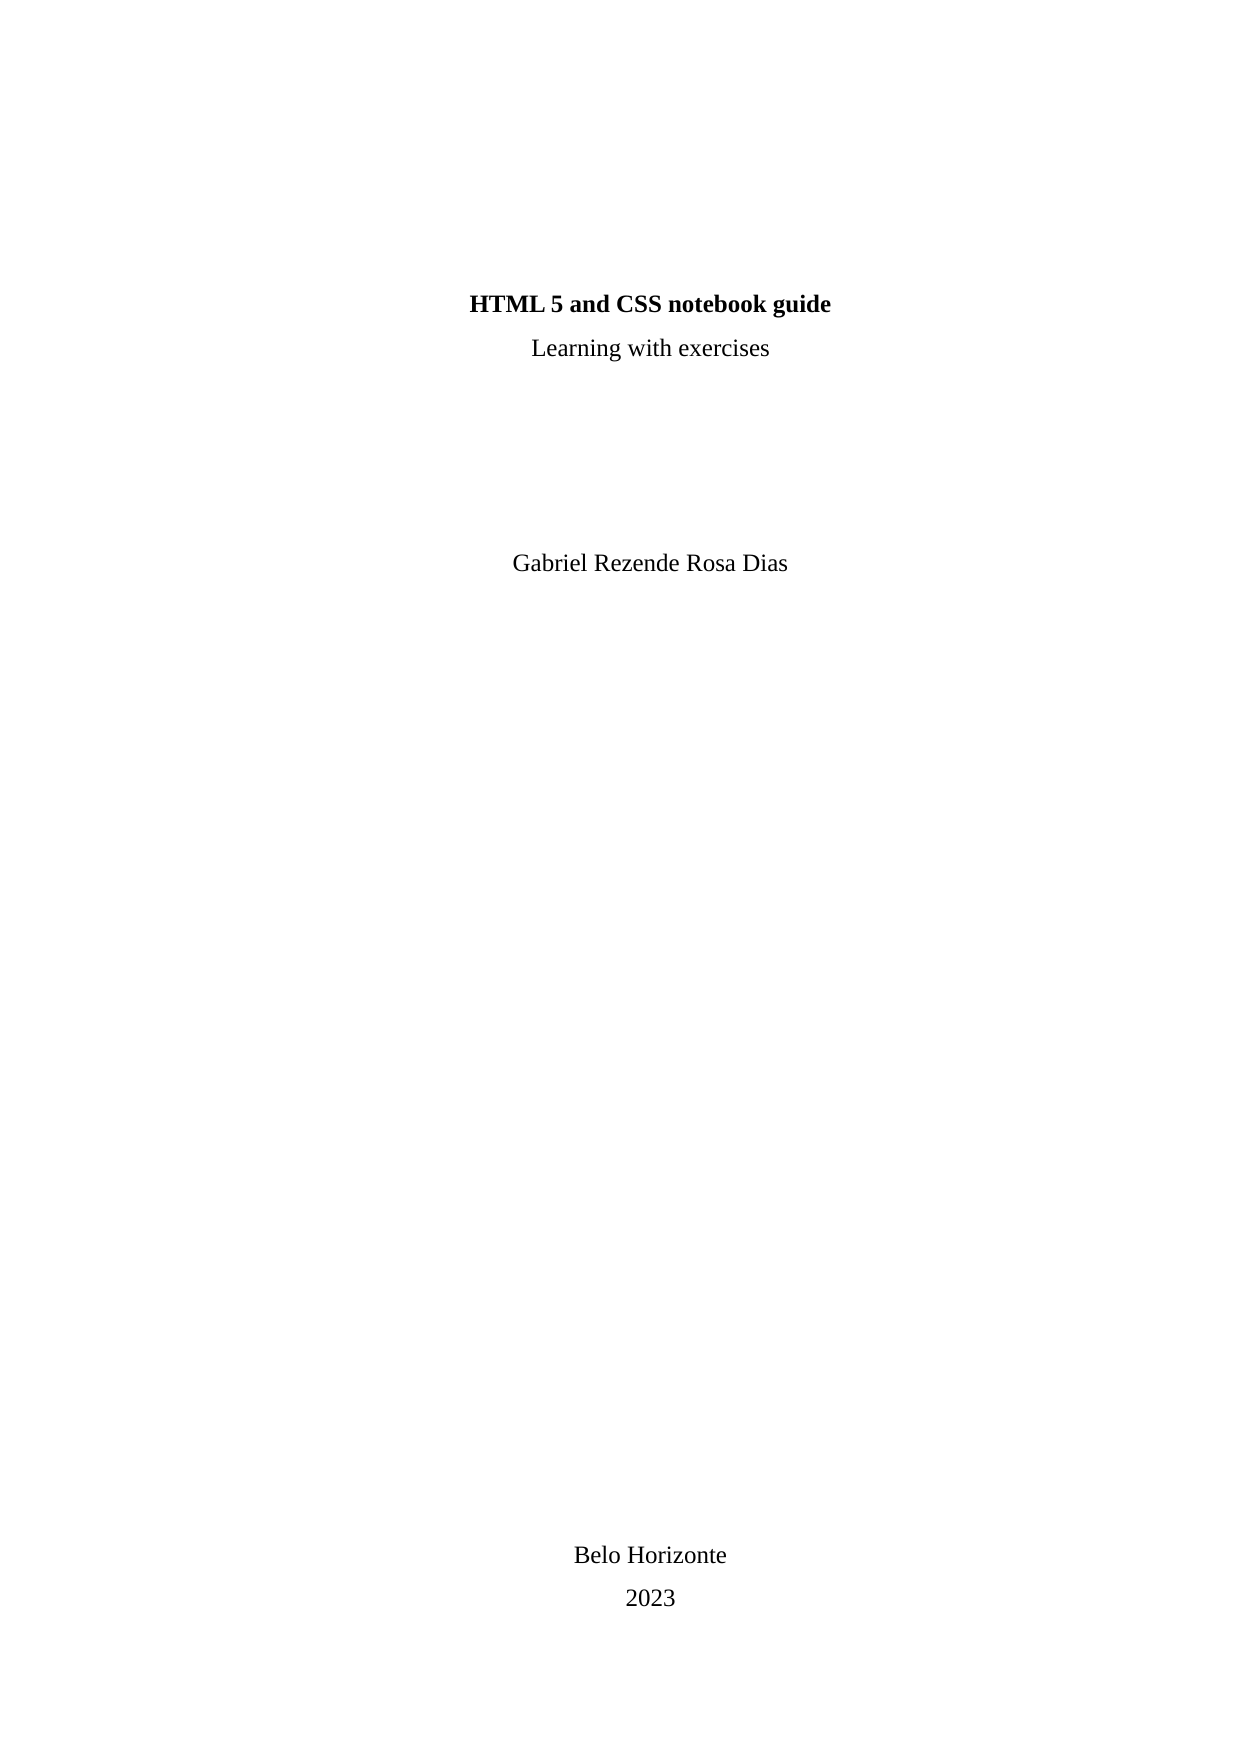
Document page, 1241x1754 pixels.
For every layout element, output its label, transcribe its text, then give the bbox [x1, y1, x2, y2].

text Belo Horizonte [177, 1540, 1123, 1569]
text HTML 5 and CSS notebook guide [177, 289, 1123, 318]
text Learning with exercises [177, 333, 1123, 361]
text Gabriel Rezende Rosa Dias [177, 548, 1123, 577]
text 2023 [177, 1583, 1123, 1612]
